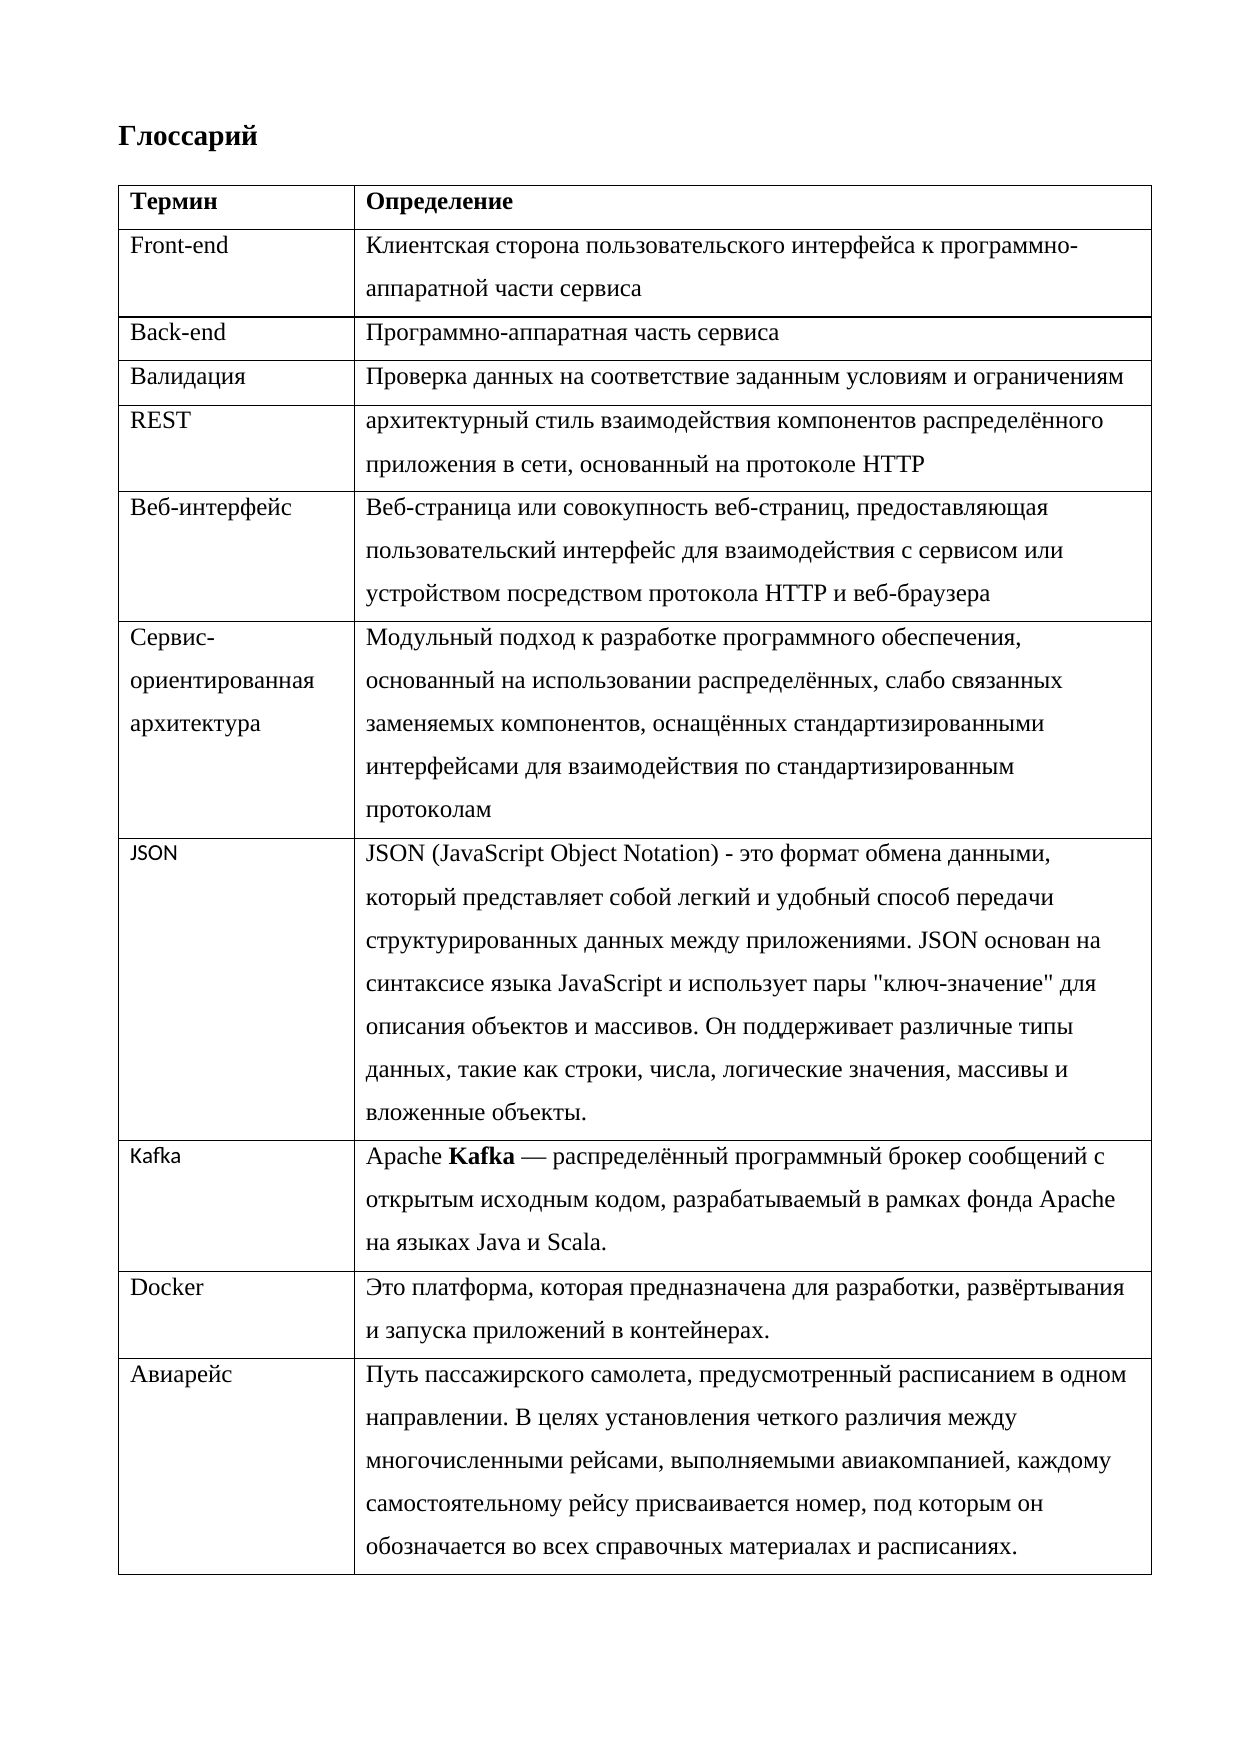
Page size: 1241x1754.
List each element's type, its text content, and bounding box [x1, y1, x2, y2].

table_cell Kafka [119, 1141, 354, 1271]
table_cell Apache Kafka — распределённый программный брокер сообщений с открытым исходным кодом, разрабатываемый в рамках фонда Apache на языках Java и Scala. [355, 1141, 1151, 1271]
table_cell Клиентская сторона пользовательского интерфейса к программно-аппаратной части сервиса [355, 230, 1151, 316]
table_cell JSON [119, 839, 354, 1140]
table_header Определение [355, 186, 1151, 229]
table_cell Авиарейс [119, 1359, 354, 1574]
table_cell Веб-страница или совокупность веб-страниц, предоставляющая пользовательский интерфейс для взаимодействия с сервисом или устройством посредством протокола HTTP и веб-браузера [355, 492, 1151, 621]
table_cell Путь пассажирского самолета, предусмотренный расписанием в одном направлении. В целях установления четкого различия между многочисленными рейсами, выполняемыми авиакомпанией, каждому самостоятельному рейсу присваивается номер, под которым он обозначается во всех справочных материалах и расписаниях. [355, 1359, 1151, 1574]
table_cell Это платформа, которая предназначена для разработки, развёртывания и запуска приложений в контейнерах. [355, 1272, 1151, 1358]
table_cell Модульный подход к разработке программного обеспечения, основанный на использовании распределённых, слабо связанных заменяемых компонентов, оснащённых стандартизированными интерфейсами для взаимодействия по стандартизированным протоколам [355, 622, 1151, 837]
table_cell Веб-интерфейс [119, 492, 354, 621]
table_cell Back-end [119, 318, 354, 360]
table_cell Front-end [119, 230, 354, 316]
table_cell Сервис-ориентированная архитектура [119, 622, 354, 837]
table_cell архитектурный стиль взаимодействия компонентов распределённого приложения в сети, основанный на протоколе HTTP [355, 406, 1151, 491]
table_cell Проверка данных на соответствие заданным условиям и ограничениям [355, 361, 1151, 404]
table_cell Программно-аппаратная часть сервиса [355, 318, 1151, 360]
table_header Термин [119, 186, 354, 229]
table_cell Валидация [119, 361, 354, 404]
table_cell Docker [119, 1272, 354, 1358]
table_cell REST [119, 406, 354, 491]
text Глоссарий [118, 118, 1152, 152]
table_cell JSON (JavaScript Object Notation) - это формат обмена данными, который представляет собой легкий и удобный способ передачи структурированных данных между приложениями. JSON основан на синтаксисе языка JavaScript и использует пары "ключ-значение" для описания объектов и массивов. Он поддерживает различные типы данных, такие как строки, числа, логические значения, массивы и вложенные объекты. [355, 839, 1151, 1140]
